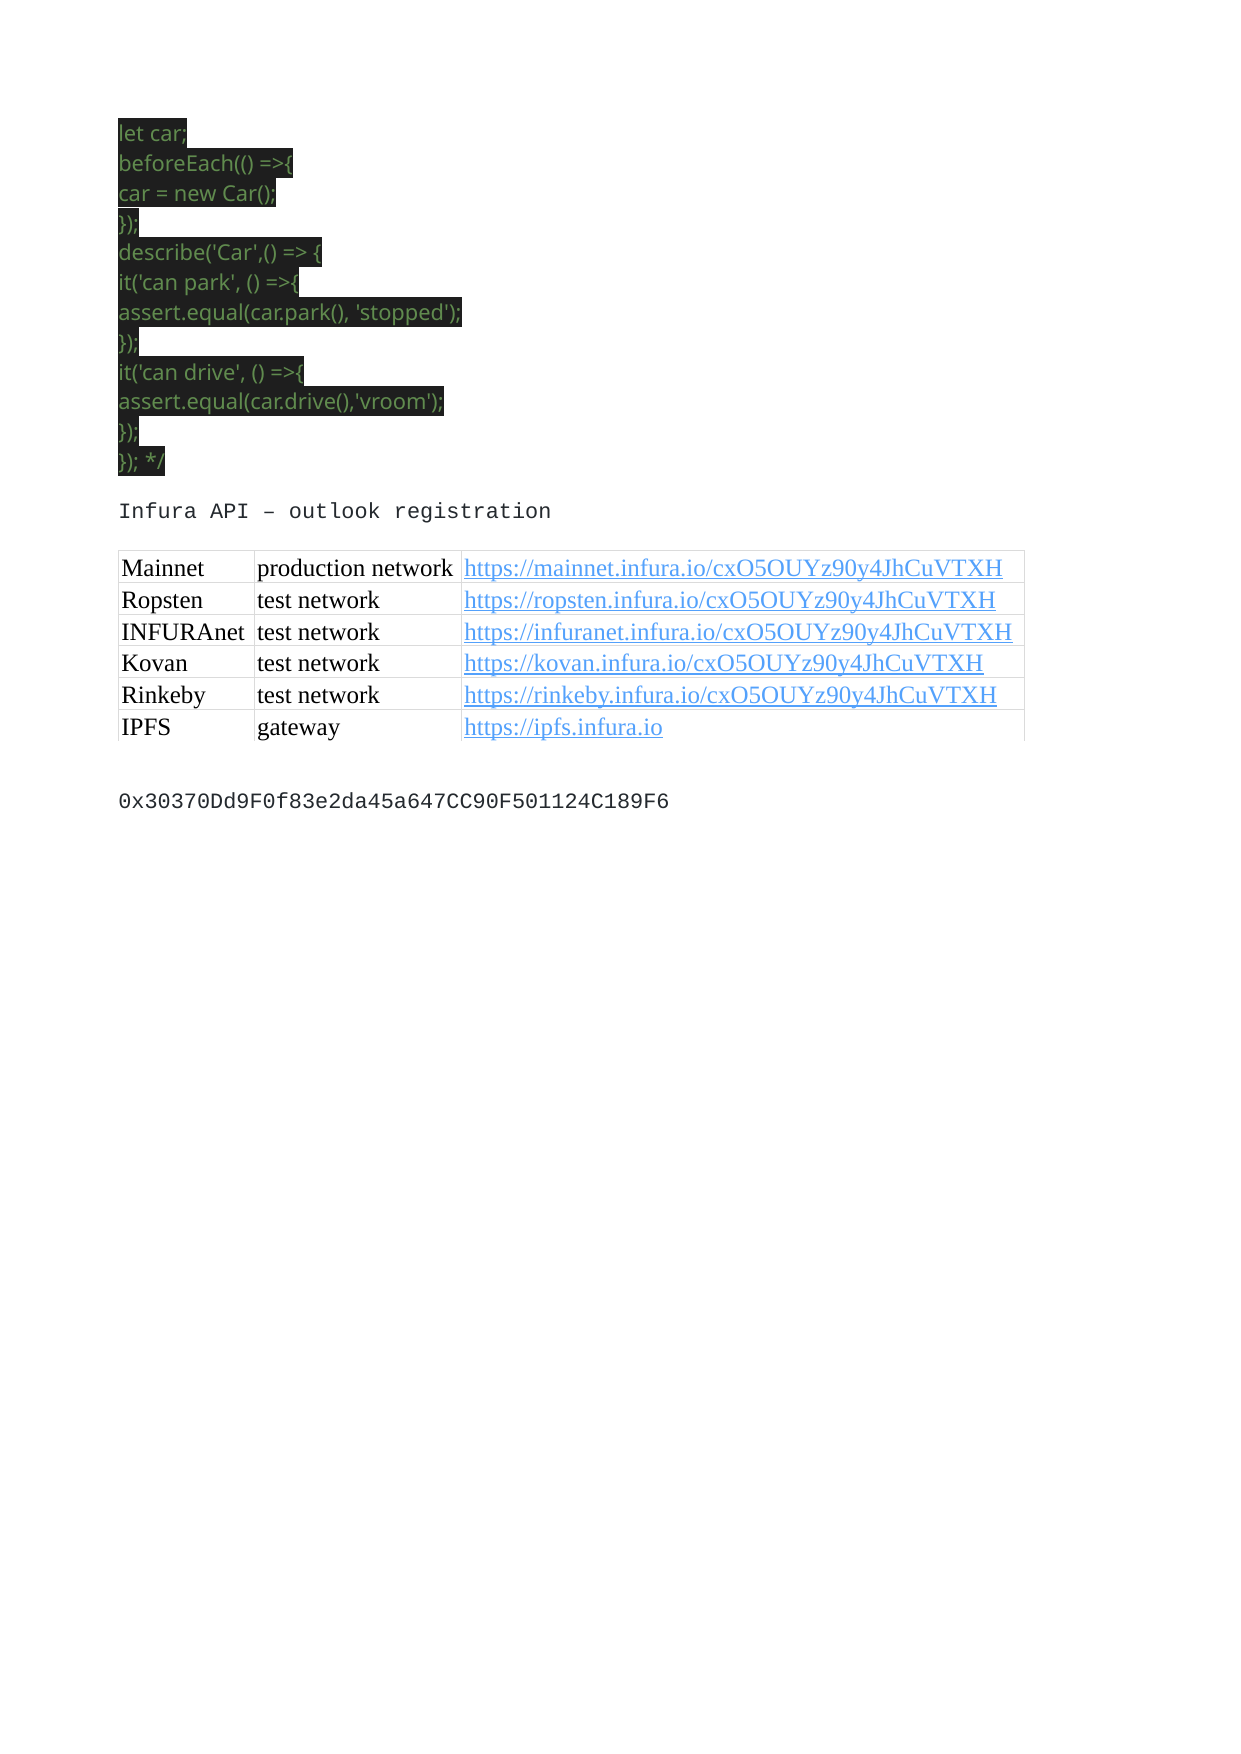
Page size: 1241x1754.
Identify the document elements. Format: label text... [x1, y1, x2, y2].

text it('can park', () =>{ [118, 267, 1122, 297]
table_cell Ropsten [119, 583, 254, 613]
text beforeEach(() =>{ [118, 148, 1122, 178]
table_cell test network [255, 583, 461, 613]
table_cell https://ropsten.infura.io/cxO5OUYz90y4JhCuVTXH [462, 583, 1024, 613]
table_cell https://ipfs.infura.io [462, 710, 1024, 741]
text }); */ [118, 446, 1122, 476]
text }); [118, 207, 1122, 237]
table_cell IPFS [119, 710, 254, 741]
text it('can drive', () =>{ [118, 356, 1122, 386]
text Infura API – outlook registration [118, 500, 1122, 525]
table_cell Rinkeby [119, 678, 254, 709]
table_cell https://rinkeby.infura.io/cxO5OUYz90y4JhCuVTXH [462, 678, 1024, 709]
table_cell https://kovan.infura.io/cxO5OUYz90y4JhCuVTXH [462, 646, 1024, 677]
text assert.equal(car.park(), 'stopped'); [118, 297, 1122, 327]
text describe('Car',() => { [118, 237, 1122, 267]
text let car; [118, 118, 1122, 148]
table_cell INFURAnet [119, 615, 254, 645]
table_cell Kovan [119, 646, 254, 677]
table_header https://mainnet.infura.io/cxO5OUYz90y4JhCuVTXH [462, 551, 1024, 582]
table_cell gateway [255, 710, 461, 741]
table_cell test network [255, 678, 461, 709]
table_header production network [255, 551, 461, 582]
text }); [118, 327, 1122, 356]
table_cell https://infuranet.infura.io/cxO5OUYz90y4JhCuVTXH [462, 615, 1024, 645]
table_header Mainnet [119, 551, 254, 582]
table_cell test network [255, 646, 461, 677]
text car = new Car(); [118, 178, 1122, 207]
text }); [118, 416, 1122, 446]
text 0x30370Dd9F0f83e2da45a647CC90F501124C189F6 [118, 790, 1122, 815]
text assert.equal(car.drive(),'vroom'); [118, 386, 1122, 416]
table_cell test network [255, 615, 461, 645]
